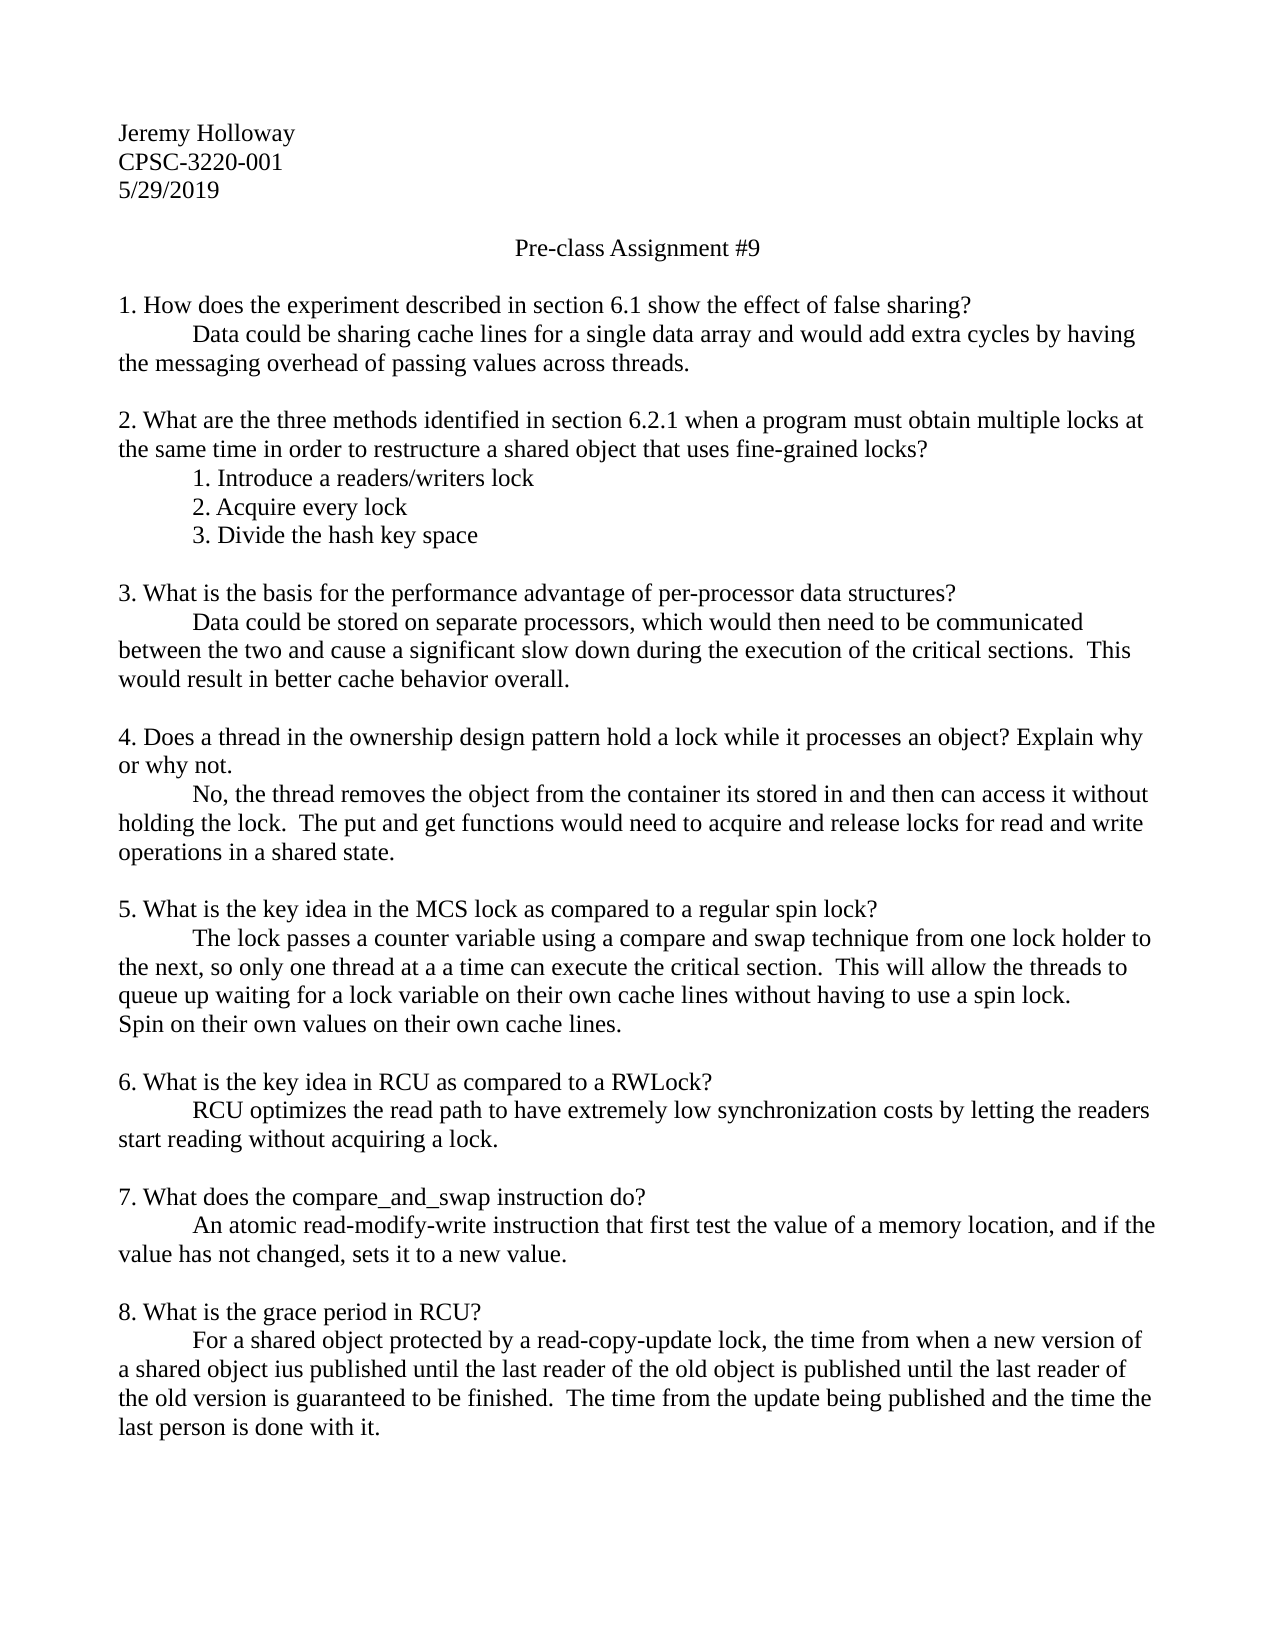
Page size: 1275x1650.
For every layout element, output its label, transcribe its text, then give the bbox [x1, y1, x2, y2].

text 5/29/2019 [118, 176, 1157, 204]
text 3. What is the basis for the performance advantage of per-processor data structures? [118, 578, 1157, 607]
text CPSC-3220-001 [118, 147, 1157, 176]
text Spin on their own values on their own cache lines. [118, 1009, 1157, 1038]
text 7. What does the compare_and_swap instruction do? [118, 1182, 1157, 1211]
text Data could be sharing cache lines for a single data array and would add extra cycles by having the messaging overhead of passing values across threads. [118, 319, 1157, 377]
text 3. Divide the hash key space [118, 521, 1157, 549]
text 1. Introduce a readers/writers lock [118, 463, 1157, 492]
text An atomic read-modify-write instruction that first test the value of a memory location, and if the value has not changed, sets it to a new value. [118, 1211, 1157, 1268]
text 4. Does a thread in the ownership design pattern hold a lock while it processes an object? Explain why or why not. [118, 722, 1157, 779]
text 2. Acquire every lock [118, 492, 1157, 521]
text Jeremy Holloway [118, 118, 1157, 147]
text 8. What is the grace period in RCU? [118, 1297, 1157, 1326]
text 5. What is the key idea in the MCS lock as compared to a regular spin lock? [118, 894, 1157, 923]
text 2. What are the three methods identified in section 6.2.1 when a program must obtain multiple locks at the same time in order to restructure a shared object that uses fine-grained locks? [118, 406, 1157, 463]
text Data could be stored on separate processors, which would then need to be communicated between the two and cause a significant slow down during the execution of the critical sections. This would result in better cache behavior overall. [118, 607, 1157, 693]
text RCU optimizes the read path to have extremely low synchronization costs by letting the readers start reading without acquiring a lock. [118, 1096, 1157, 1153]
text 1. How does the experiment described in section 6.1 show the effect of false sharing? [118, 291, 1157, 319]
text The lock passes a counter variable using a compare and swap technique from one lock holder to the next, so only one thread at a a time can execute the critical section. This will allow the threads to queue up waiting for a lock variable on their own cache lines without having to use a spin lock. [118, 923, 1157, 1009]
text No, the thread removes the object from the container its stored in and then can access it without holding the lock. The put and get functions would need to acquire and release locks for read and write operations in a shared state. [118, 779, 1157, 866]
text Pre-class Assignment #9 [118, 233, 1157, 262]
text 6. What is the key idea in RCU as compared to a RWLock? [118, 1067, 1157, 1096]
text For a shared object protected by a read-copy-update lock, the time from when a new version of a shared object ius published until the last reader of the old object is published until the last reader of the old version is guaranteed to be finished. The time from the update being published and the time the last person is done with it. [118, 1326, 1157, 1441]
